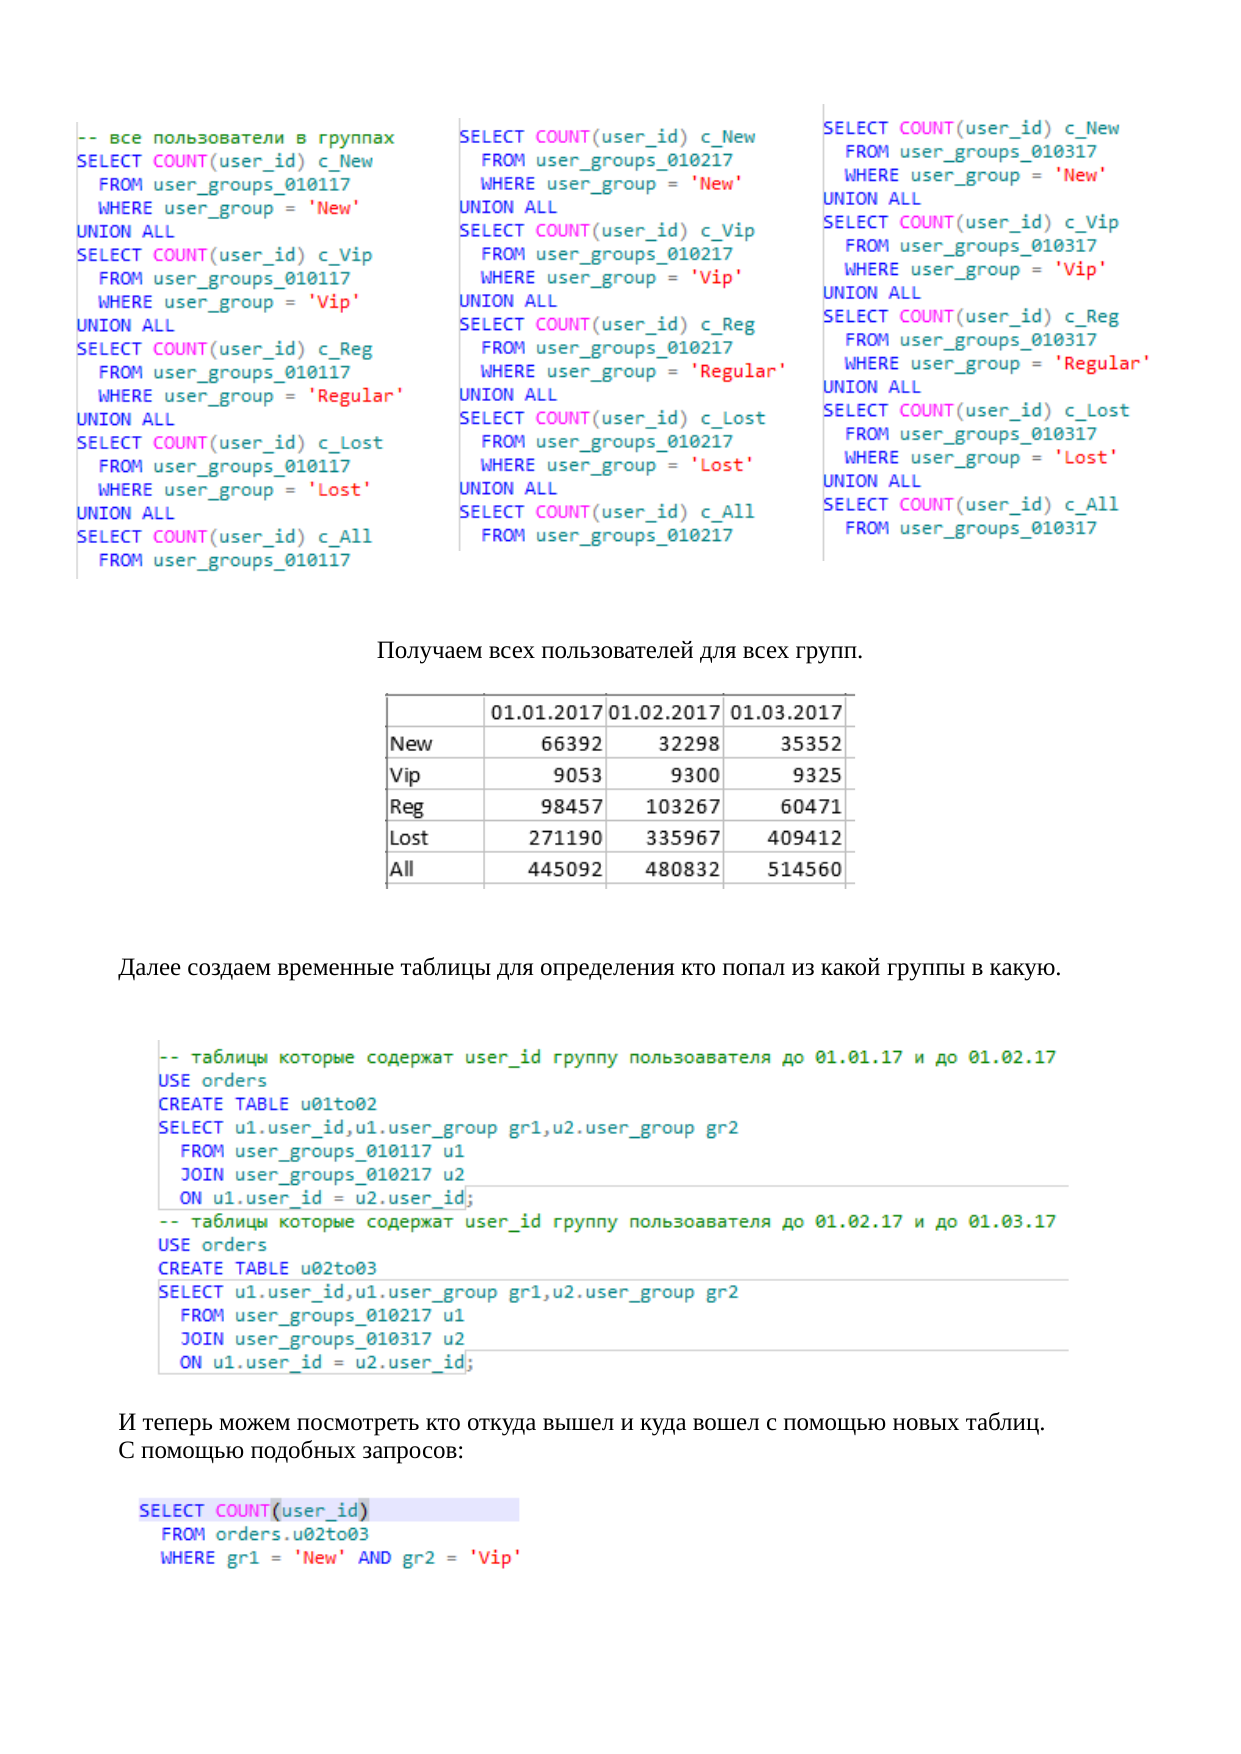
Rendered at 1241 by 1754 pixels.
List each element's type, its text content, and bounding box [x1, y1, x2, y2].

picture [385, 693, 856, 889]
text Далее создаем временные таблицы для определения кто попал из какой группы в какую. [118, 952, 1122, 981]
picture [136, 1481, 520, 1575]
text И теперь можем посмотреть кто откуда вышел и куда вошел с помощью новых таблиц. [118, 1407, 1122, 1435]
text Получаем всех пользователей для всех групп. [118, 636, 1122, 664]
text С помощью подобных запросов: [118, 1435, 1122, 1464]
picture [152, 1040, 1069, 1378]
picture [812, 104, 1160, 561]
picture [456, 118, 785, 551]
picture [75, 122, 415, 579]
